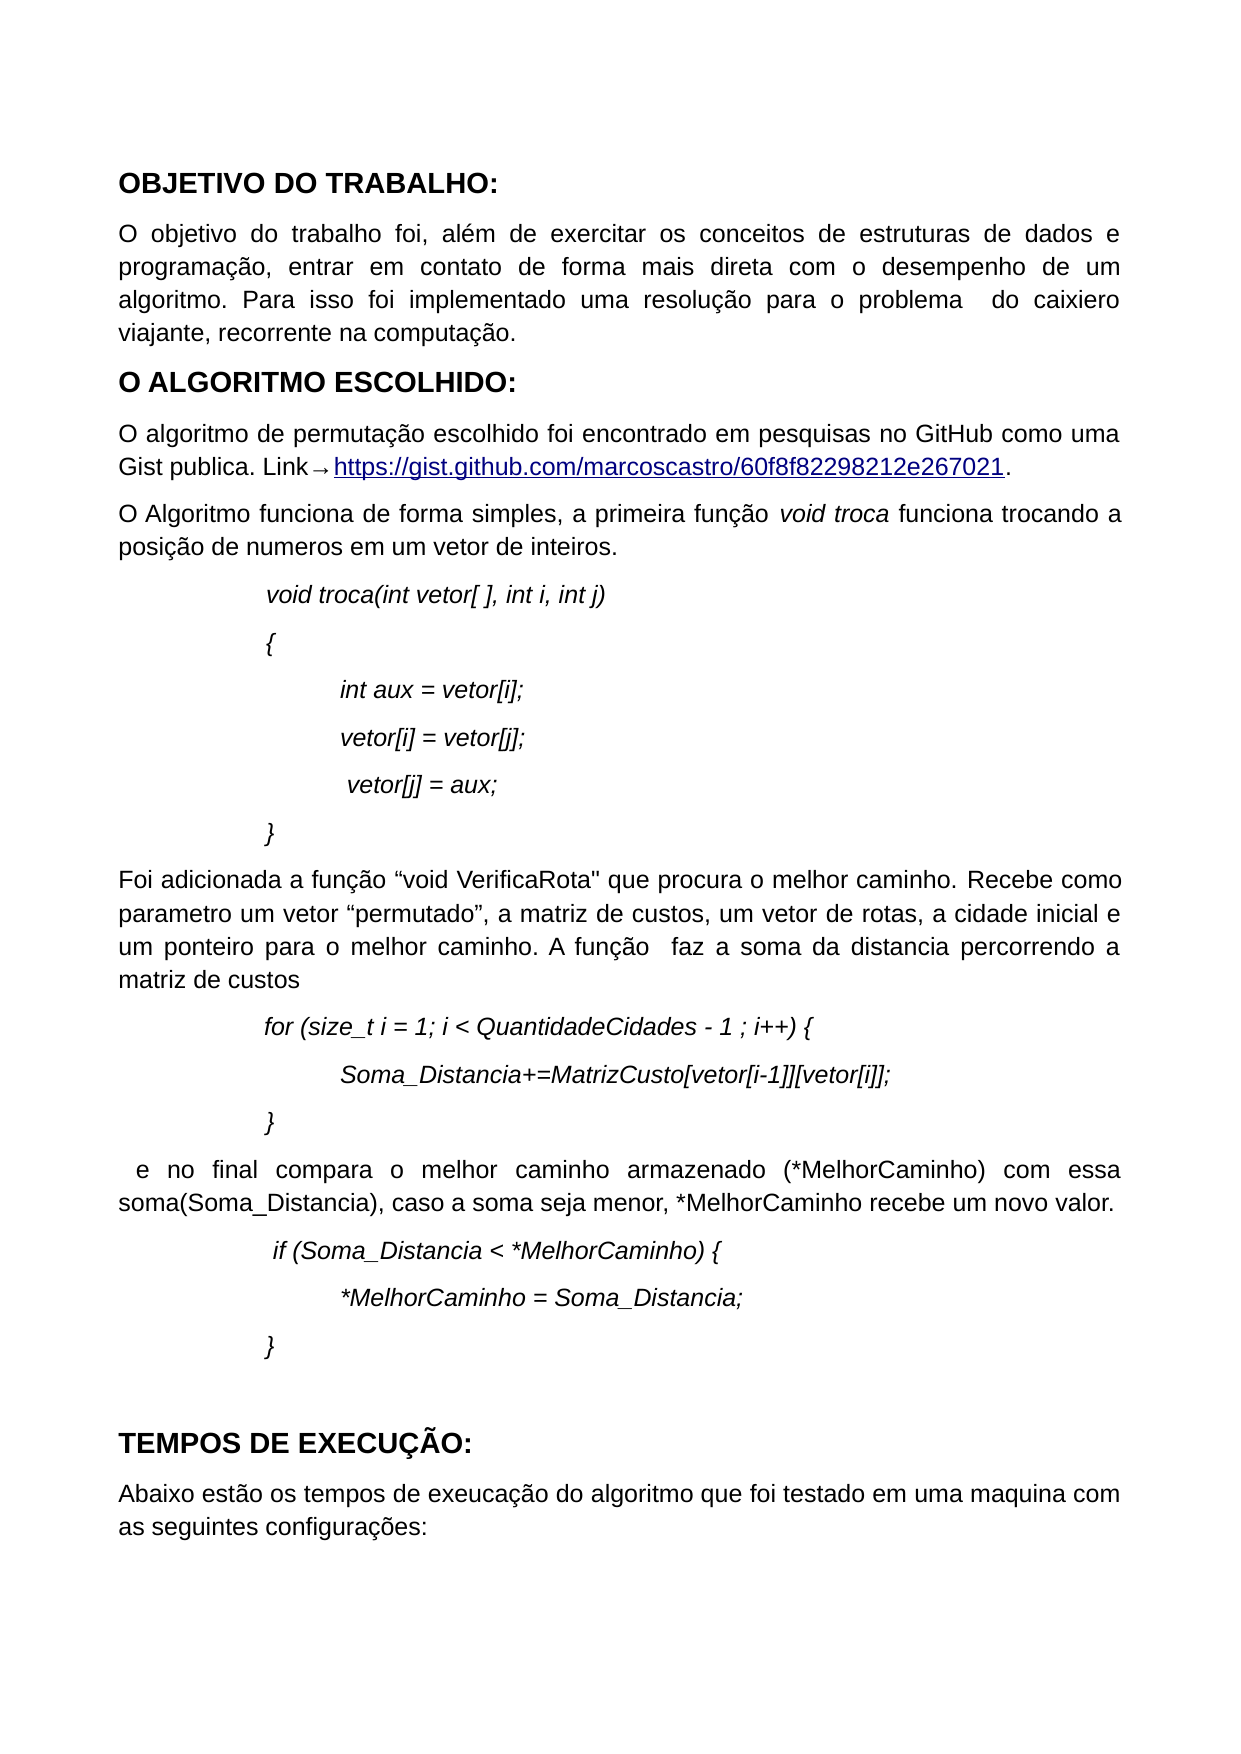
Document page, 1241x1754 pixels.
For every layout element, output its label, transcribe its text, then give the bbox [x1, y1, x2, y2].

text O objetivo do trabalho foi, além de exercitar os conceitos de estruturas de dados e programação, entrar em contato de forma mais direta com o desempenho de um algoritmo. Para isso foi implementado uma resolução para o problema do caixiero viajante, recorrente na computação. [118, 219, 1122, 347]
text TEMPOS DE EXECUÇÃO: [118, 1426, 1122, 1459]
text } [118, 1331, 1122, 1359]
text Abaixo estão os tempos de exeucação do algoritmo que foi testado em uma maquina com as seguintes configurações: [118, 1479, 1122, 1541]
text void troca(int vetor[ ], int i, int j) [118, 580, 1122, 609]
text } [118, 1107, 1122, 1136]
text *MelhorCaminho = Soma_Distancia; [118, 1283, 1122, 1312]
text if (Soma_Distancia < *MelhorCaminho) { [118, 1236, 1122, 1264]
text { [118, 627, 1122, 656]
text } [118, 818, 1122, 847]
text int aux = vetor[i]; [118, 675, 1122, 704]
text O ALGORITMO ESCOLHIDO: [118, 366, 1122, 399]
text vetor[i] = vetor[j]; [118, 723, 1122, 751]
text Soma_Distancia+=MatrizCusto[vetor[i-1]][vetor[i]]; [118, 1060, 1122, 1088]
text O Algoritmo funciona de forma simples, a primeira função void troca funciona trocando a posição de numeros em um vetor de inteiros. [118, 499, 1122, 561]
text e no final compara o melhor caminho armazenado (*MelhorCaminho) com essa soma(Soma_Distancia), caso a soma seja menor, *MelhorCaminho recebe um novo valor. [118, 1155, 1122, 1217]
text vetor[j] = aux; [118, 770, 1122, 799]
text OBJETIVO DO TRABALHO: [118, 166, 1122, 199]
text for (size_t i = 1; i < QuantidadeCidades - 1 ; i++) { [118, 1012, 1122, 1041]
text O algoritmo de permutação escolhido foi encontrado em pesquisas no GitHub como uma Gist publica. Link→https://gist.github.com/marcoscastro/60f8f82298212e267021. [118, 419, 1122, 480]
text Foi adicionada a função “void VerificaRota" que procura o melhor caminho. Recebe como parametro um vetor “permutado”, a matriz de custos, um vetor de rotas, a cidade inicial e um ponteiro para o melhor caminho. A função faz a soma da distancia percorrendo a matriz de custos [118, 866, 1122, 993]
